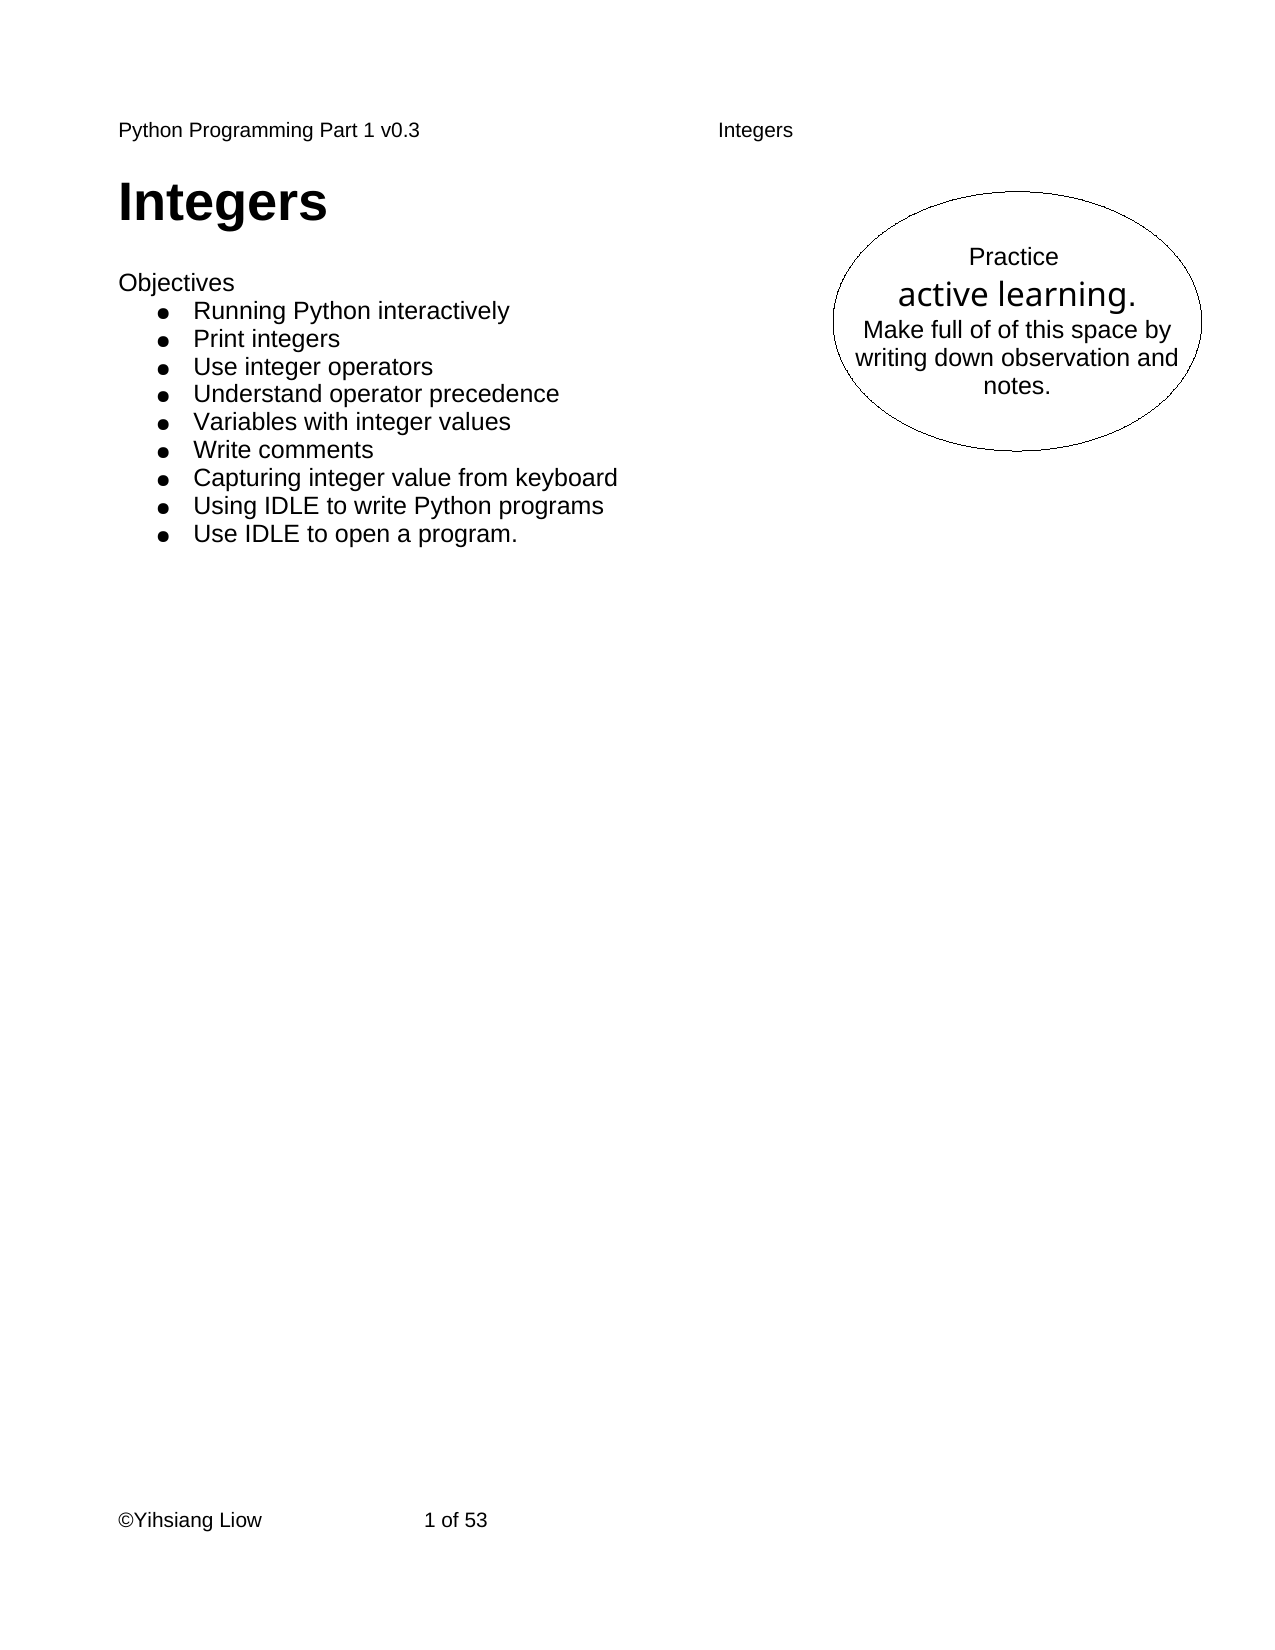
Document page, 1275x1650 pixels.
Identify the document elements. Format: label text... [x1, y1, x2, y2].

text Integers [118, 171, 793, 231]
list Variables with integer values [156, 408, 793, 436]
list Use integer operators [156, 352, 793, 380]
list Capturing integer value from keyboard [156, 464, 793, 492]
list Use IDLE to open a program. [156, 520, 793, 548]
text Objectives [118, 269, 793, 297]
list Understand operator precedence [156, 380, 793, 408]
list Write comments [156, 436, 793, 464]
list Using IDLE to write Python programs [156, 492, 793, 520]
list Print integers [156, 324, 793, 352]
list Running Python interactively [156, 297, 793, 324]
